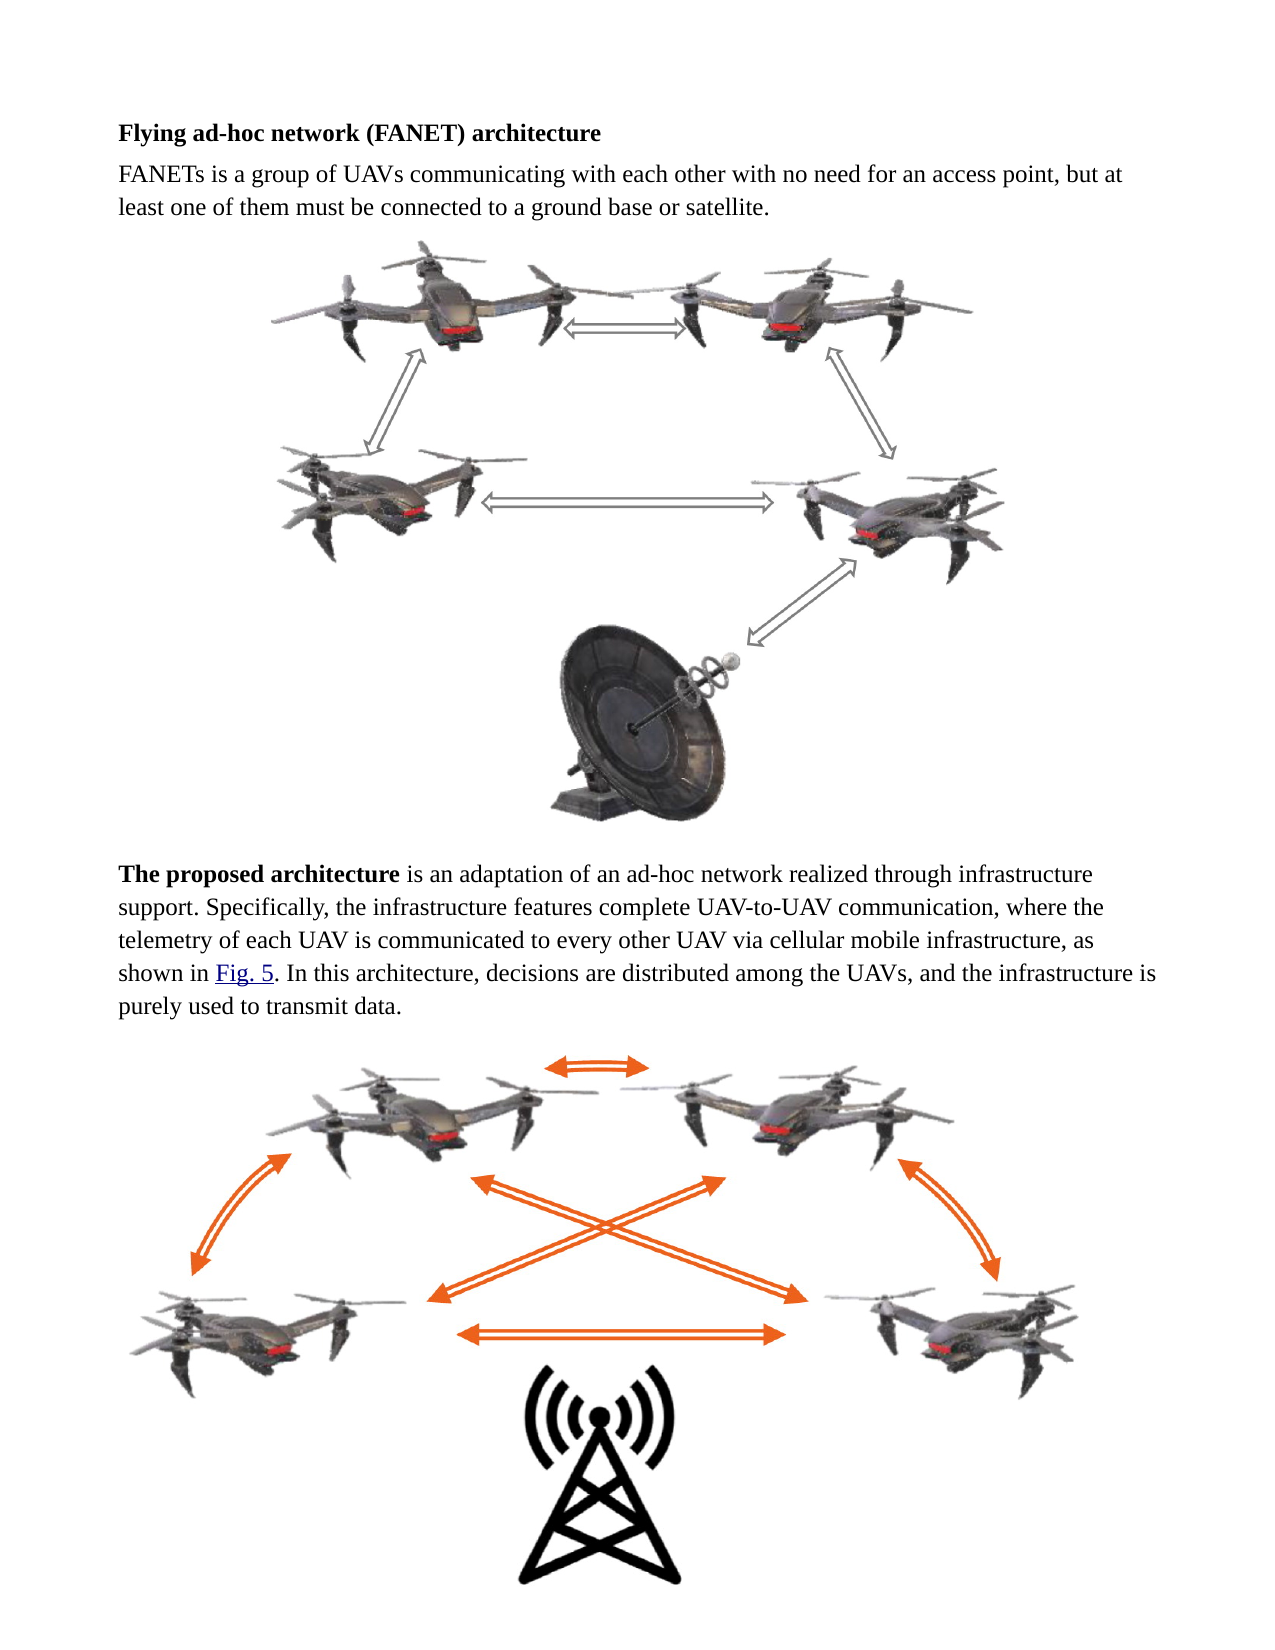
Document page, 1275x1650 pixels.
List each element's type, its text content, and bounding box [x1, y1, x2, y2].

text FANETs is a group of UAVs communicating with each other with no need for an access point, but at least one of them must be connected to a ground base or satellite. [118, 159, 1157, 221]
picture [127, 1055, 1080, 1588]
picture [269, 240, 1006, 823]
subtitle Flying ad-hoc network (FANET) architecture [118, 118, 1157, 147]
text The proposed architecture is an adaptation of an ad-hoc network realized through infrastructure support. Specifically, the infrastructure features complete UAV-to-UAV communication, where the telemetry of each UAV is communicated to every other UAV via cellular mobile infrastructure, as shown in Fig. 5. In this architecture, decisions are distributed among the UAVs, and the infrastructure is purely used to transmit data. [118, 859, 1157, 1053]
